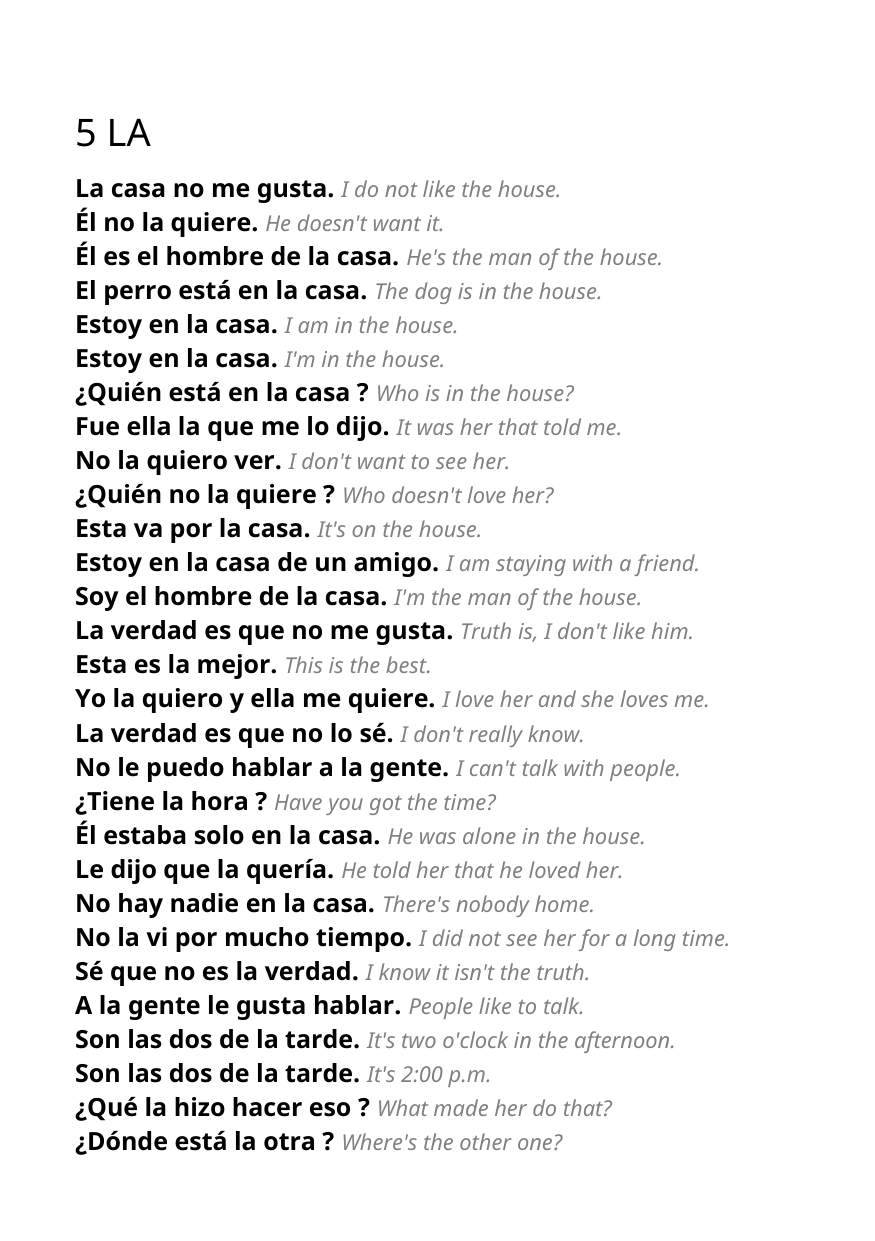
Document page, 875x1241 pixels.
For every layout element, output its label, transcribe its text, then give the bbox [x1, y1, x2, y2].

text Son las dos de la tarde. It's two o'clock in the afternoon. [75, 1022, 799, 1056]
text Esta va por la casa. It's on the house. [75, 511, 799, 545]
text ¿Tiene la hora ? Have you got the time? [75, 783, 799, 817]
text La casa no me gusta. I do not like the house. [75, 170, 799, 204]
text A la gente le gusta hablar. People like to talk. [75, 988, 799, 1022]
text Estoy en la casa de un amigo. I am staying with a friend. [75, 545, 799, 579]
text La verdad es que no lo sé. I don't really know. [75, 715, 799, 749]
text Él estaba solo en la casa. He was alone in the house. [75, 817, 799, 851]
text No la vi por mucho tiempo. I did not see her for a long time. [75, 919, 799, 954]
text No le puedo hablar a la gente. I can't talk with people. [75, 749, 799, 783]
text Le dijo que la quería. He told her that he loved her. [75, 851, 799, 886]
text ¿Dónde está la otra ? Where's the other one? [75, 1124, 799, 1158]
text La verdad es que no me gusta. Truth is, I don't like him. [75, 613, 799, 647]
text Él es el hombre de la casa. He's the man of the house. [75, 238, 799, 272]
text ¿Quién está en la casa ? Who is in the house? [75, 374, 799, 409]
text El perro está en la casa. The dog is in the house. [75, 272, 799, 306]
text Fue ella la que me lo dijo. It was her that told me. [75, 409, 799, 443]
text Estoy en la casa. I'm in the house. [75, 341, 799, 374]
text Yo la quiero y ella me quiere. I love her and she loves me. [75, 681, 799, 715]
text Soy el hombre de la casa. I'm the man of the house. [75, 579, 799, 613]
text ¿Qué la hizo hacer eso ? What made her do that? [75, 1090, 799, 1124]
text Son las dos de la tarde. It's 2:00 p.m. [75, 1056, 799, 1090]
text No la quiero ver. I don't want to see her. [75, 443, 799, 477]
text Sé que no es la verdad. I know it isn't the truth. [75, 954, 799, 988]
subtitle 5 LA [75, 106, 799, 158]
text Estoy en la casa. I am in the house. [75, 306, 799, 341]
text Él no la quiere. He doesn't want it. [75, 204, 799, 238]
text No hay nadie en la casa. There's nobody home. [75, 886, 799, 919]
text ¿Quién no la quiere ? Who doesn't love her? [75, 477, 799, 511]
text Esta es la mejor. This is the best. [75, 647, 799, 681]
